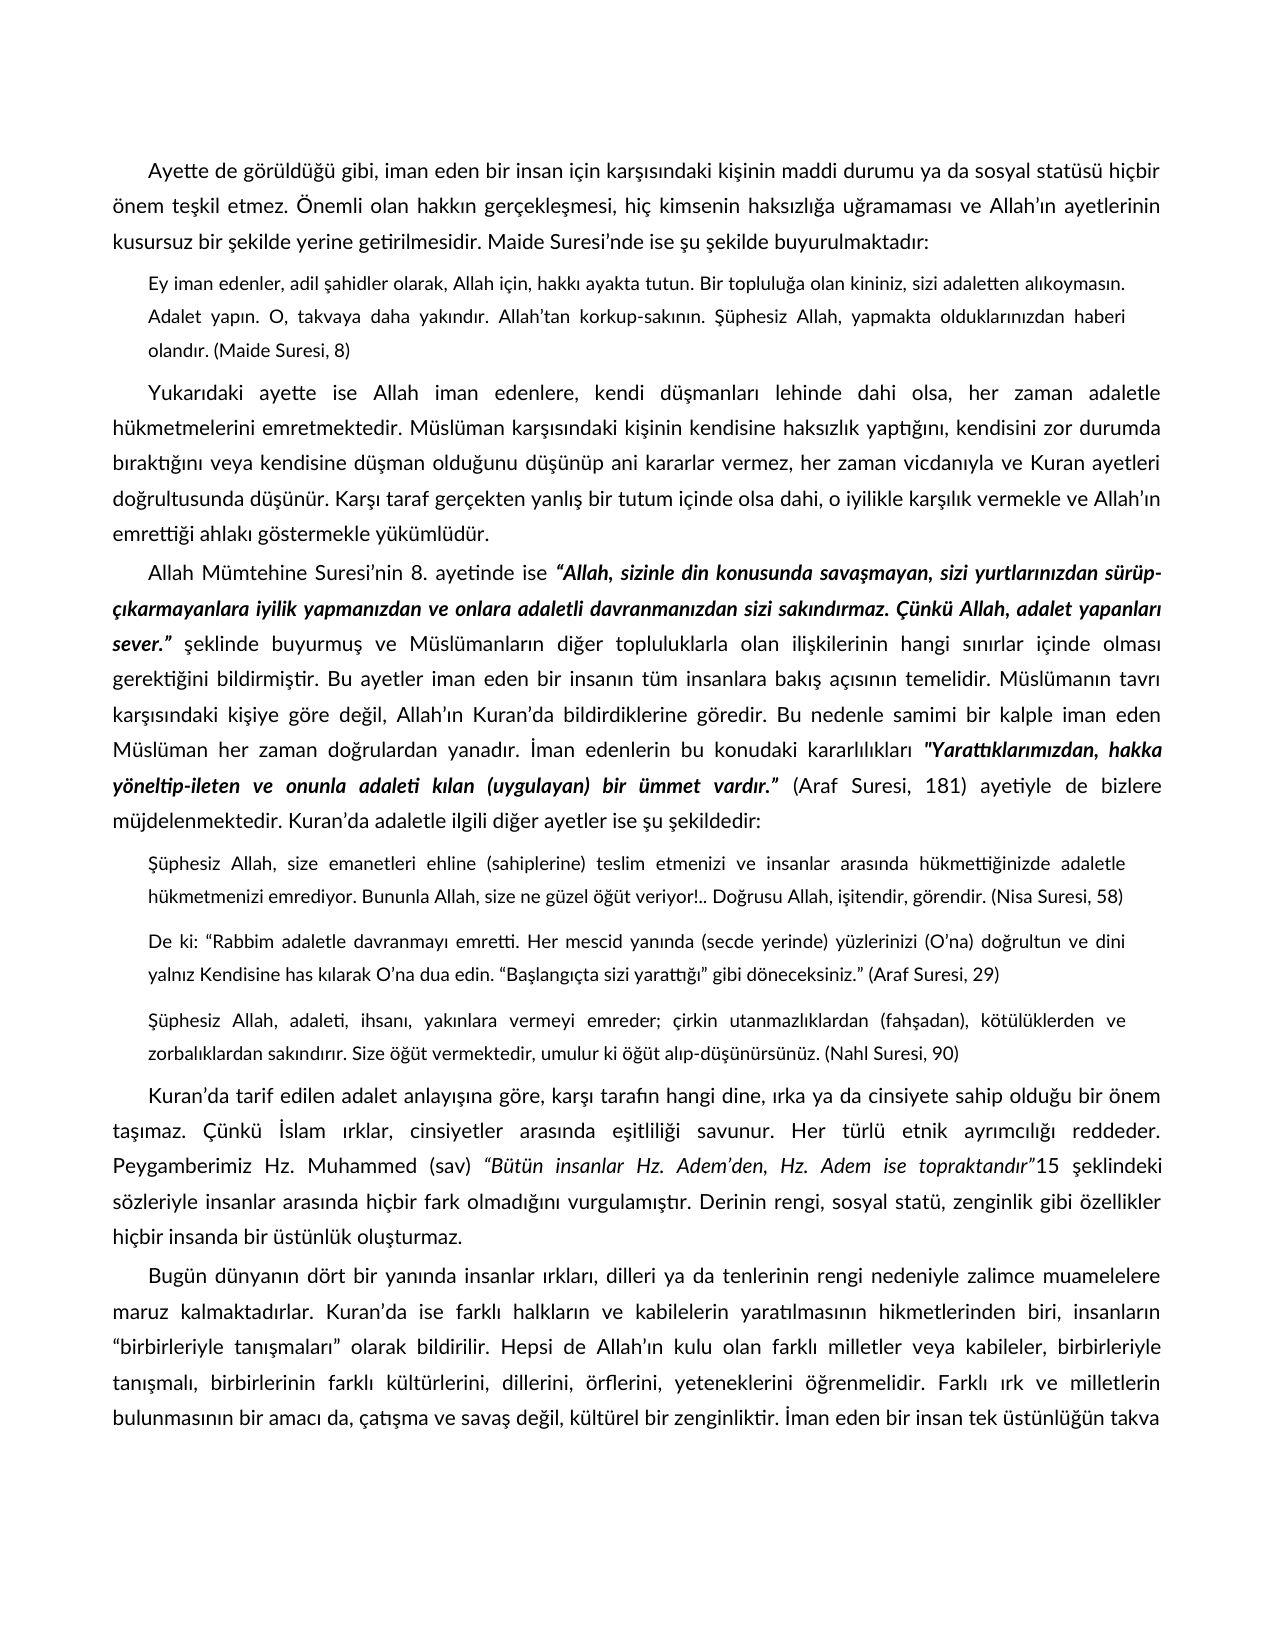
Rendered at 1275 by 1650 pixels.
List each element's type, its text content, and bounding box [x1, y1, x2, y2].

text Ayette de görüldüğü gibi, iman eden bir insan için karşısındaki kişinin maddi durumu ya da sosyal statüsü hiçbir önem teşkil etmez. Önemli olan hakkın gerçekleşmesi, hiç kimsenin haksızlığa uğramaması ve Allah’ın ayetlerinin kusursuz bir şekilde yerine getirilmesidir. Maide Suresi’nde ise şu şekilde buyurulmaktadır: [112, 150, 1162, 256]
text Bugün dünyanın dört bir yanında insanlar ırkları, dilleri ya da tenlerinin rengi nedeniyle zalimce muamelelere maruz kalmaktadırlar. Kuran’da ise farklı halkların ve kabilelerin yaratılmasının hikmetlerinden biri, insanların “birbirleriyle tanışmaları” olarak bildirilir. Hepsi de Allah’ın kulu olan farklı milletler veya kabileler, birbirleriyle tanışmalı, birbirlerinin farklı kültürlerini, dillerini, örflerini, yeteneklerini öğrenmelidir. Farklı ırk ve milletlerin bulunmasının bir amacı da, çatışma ve savaş değil, kültürel bir zenginliktir. İman eden bir insan tek üstünlüğün takva [112, 1255, 1162, 1432]
text Şüphesiz Allah, size emanetleri ehline (sahiplerine) teslim etmenizi ve insanlar arasında hükmettiğinizde adaletle hükmetmenizi emrediyor. Bununla Allah, size ne güzel öğüt veriyor!.. Doğrusu Allah, işitendir, görendir. (Nisa Suresi, 58) [148, 843, 1127, 910]
text De ki: “Rabbim adaletle davranmayı emretti. Her mescid yanında (secde yerinde) yüzlerinizi (O’na) doğrultun ve dini yalnız Kendisine has kılarak O’na dua edin. “Başlangıçta sizi yarattığı” gibi döneceksiniz.” (Araf Suresi, 29) [148, 922, 1127, 988]
text Allah Mümtehine Suresi’nin 8. ayetinde ise “Allah, sizinle din konusunda savaşmayan, sizi yurtlarınızdan sürüp-çıkarmayanlara iyilik yapmanızdan ve onlara adaletli davranmanızdan sizi sakındırmaz. Çünkü Allah, adalet yapanları sever.” şeklinde buyurmuş ve Müslümanların diğer topluluklarla olan ilişkilerinin hangi sınırlar içinde olması gerektiğini bildirmiştir. Bu ayetler iman eden bir insanın tüm insanlara bakış açısının temelidir. Müslümanın tavrı karşısındaki kişiye göre değil, Allah’ın Kuran’da bildirdiklerine göredir. Bu nedenle samimi bir kalple iman eden Müslüman her zaman doğrulardan yanadır. İman edenlerin bu konudaki kararlılıkları "Yarattıklarımızdan, hakka yöneltip-ileten ve onunla adaleti kılan (uygulayan) bir ümmet vardır.” (Araf Suresi, 181) ayetiyle de bizlere müjdelenmektedir. Kuran’da adaletle ilgili diğer ayetler ise şu şekildedir: [112, 552, 1162, 836]
text Şüphesiz Allah, adaleti, ihsanı, yakınlara vermeyi emreder; çirkin utanmazlıklardan (fahşadan), kötülüklerden ve zorbalıklardan sakındırır. Size öğüt vermektedir, umulur ki öğüt alıp-düşünürsünüz. (Nahl Suresi, 90) [148, 1000, 1127, 1067]
text Kuran’da tarif edilen adalet anlayışına göre, karşı tarafın hangi dine, ırka ya da cinsiyete sahip olduğu bir önem taşımaz. Çünkü İslam ırklar, cinsiyetler arasında eşitliliği savunur. Her türlü etnik ayrımcılığı reddeder. Peygamberimiz Hz. Muhammed (sav) “Bütün insanlar Hz. Adem’den, Hz. Adem ise topraktandır”15 şeklindeki sözleriyle insanlar arasında hiçbir fark olmadığını vurgulamıştır. Derinin rengi, sosyal statü, zenginlik gibi özellikler hiçbir insanda bir üstünlük oluşturmaz. [112, 1075, 1162, 1252]
text Yukarıdaki ayette ise Allah iman edenlere, kendi düşmanları lehinde dahi olsa, her zaman adaletle hükmetmelerini emretmektedir. Müslüman karşısındaki kişinin kendisine haksızlık yaptığını, kendisini zor durumda bıraktığını veya kendisine düşman olduğunu düşünüp ani kararlar vermez, her zaman vicdanıyla ve Kuran ayetleri doğrultusunda düşünür. Karşı taraf gerçekten yanlış bir tutum içinde olsa dahi, o iyilikle karşılık vermekle ve Allah’ın emrettiği ahlakı göstermekle yükümlüdür. [112, 372, 1162, 549]
text Ey iman edenler, adil şahidler olarak, Allah için, hakkı ayakta tutun. Bir topluluğa olan kininiz, sizi adaletten alıkoymasın. Adalet yapın. O, takvaya daha yakındır. Allah’tan korkup-sakının. Şüphesiz Allah, yapmakta olduklarınızdan haberi olandır. (Maide Suresi, 8) [148, 264, 1127, 364]
